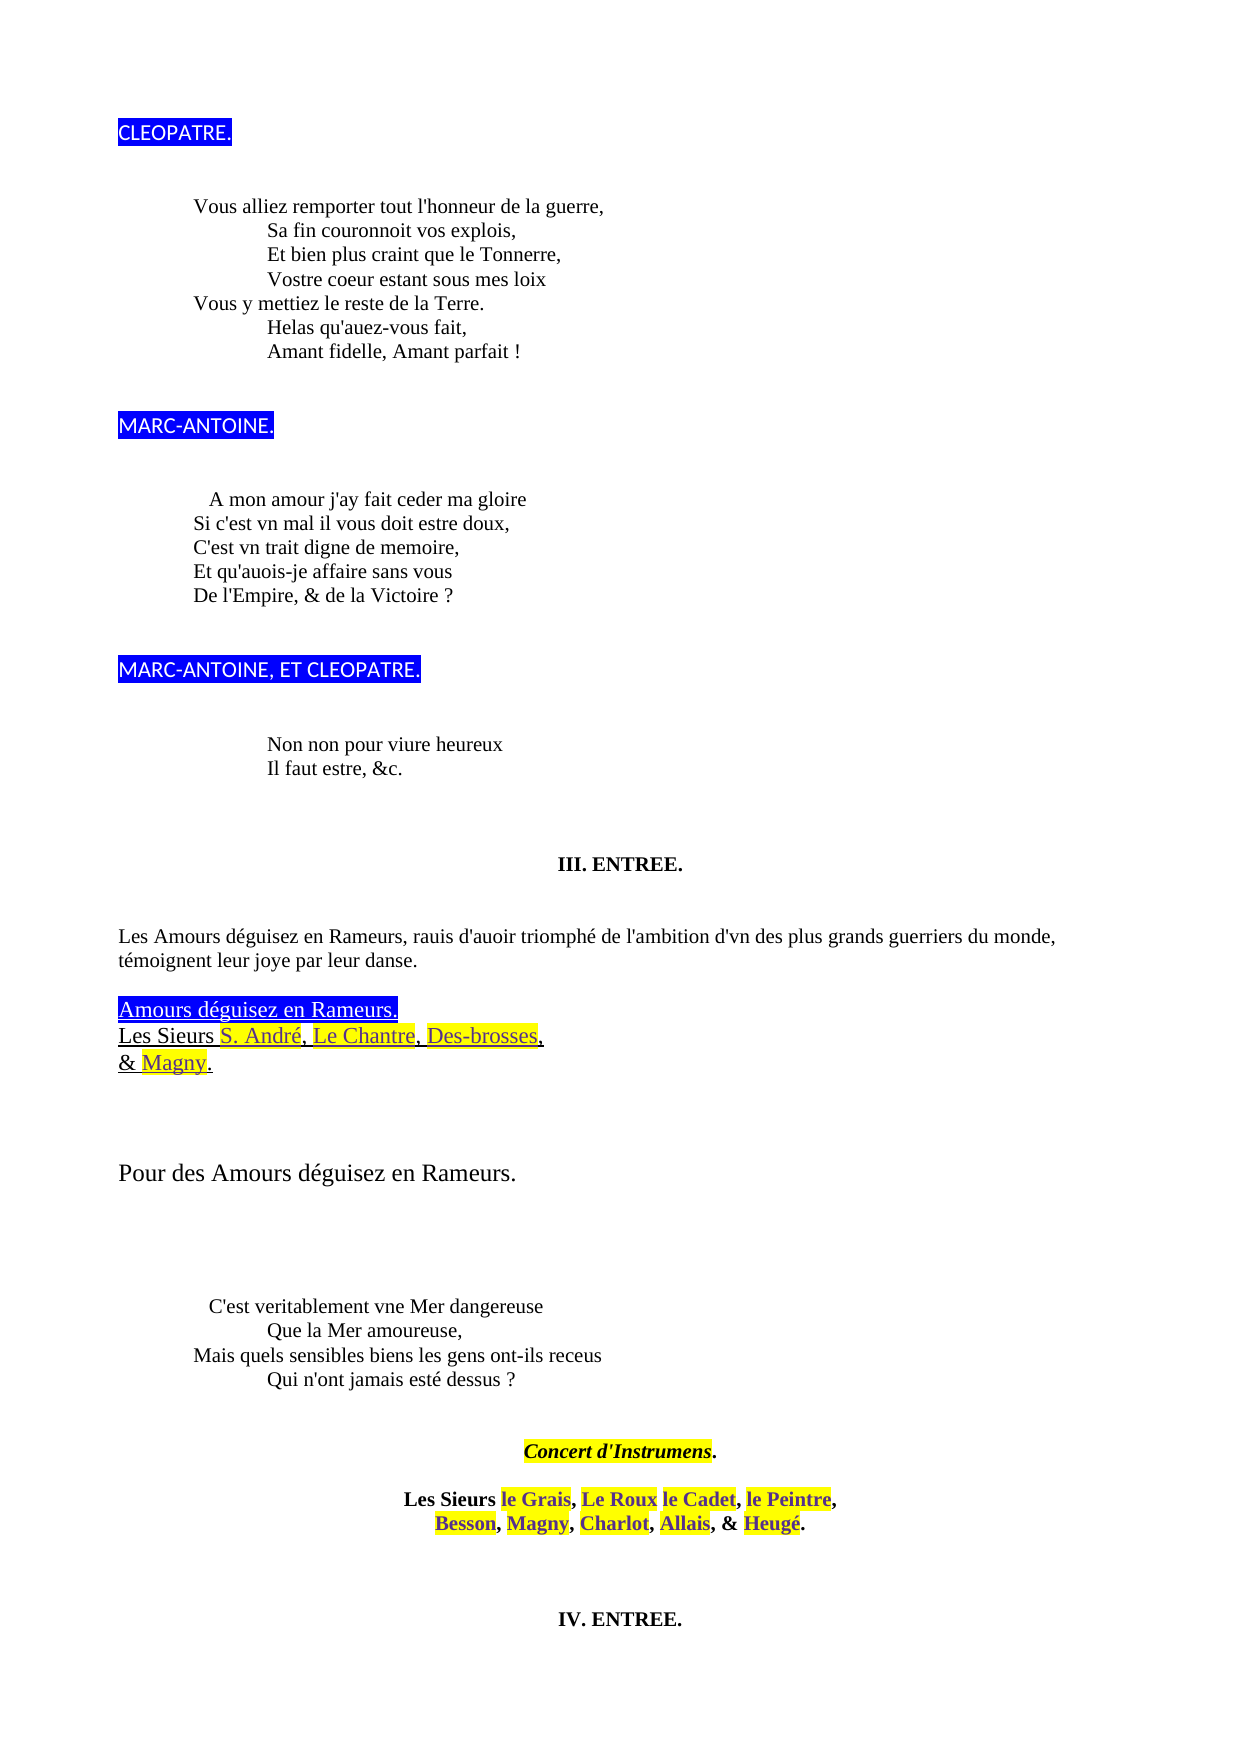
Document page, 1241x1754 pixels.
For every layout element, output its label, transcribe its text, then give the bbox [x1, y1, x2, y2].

text Pour des Amours déguisez en Rameurs. [118, 1158, 1122, 1187]
text Helas qu'auez-vous fait, [193, 314, 1122, 339]
text Mais quels sensibles biens les gens ont-ils receus [193, 1342, 1122, 1367]
subtitle Concert d'Instrumens. [118, 1439, 524, 1463]
text Il faut estre, &c. [193, 756, 1122, 780]
text Vous alliez remporter tout l'honneur de la guerre, [193, 194, 1122, 218]
text CLEOPATRE. [232, 118, 1122, 146]
subtitle IV. ENTREE. [118, 1607, 1122, 1631]
text Et bien plus craint que le Tonnerre, [193, 242, 1122, 266]
subtitle Concert d'Instrumens. [712, 1439, 1122, 1463]
text MARC-ANTOINE, ET CLEOPATRE. [421, 655, 1122, 683]
subtitle Les Sieurs le Grais, Le Roux le Cadet, le Peintre, [831, 1487, 1122, 1511]
subtitle Besson, Magny, Charlot, Allais, & Heugé. [118, 1511, 435, 1535]
text C'est veritablement vne Mer dangereuse [193, 1294, 1122, 1318]
text Vous y mettiez le reste de la Terre. [193, 291, 1122, 314]
text Qui n'ont jamais esté dessus ? [193, 1367, 1122, 1391]
text Que la Mer amoureuse, [193, 1318, 1122, 1342]
subtitle Besson, Magny, Charlot, Allais, & Heugé. [800, 1511, 1122, 1535]
text Amant fidelle, Amant parfait ! [193, 339, 1122, 363]
list Les Sieurs S. André, Le Chantre, Des-brosses, [118, 1023, 220, 1045]
text De l'Empire, & de la Victoire ? [193, 583, 1122, 607]
text MARC-ANTOINE. [274, 411, 1122, 439]
list & Magny. [118, 1049, 142, 1072]
text Si c'est vn mal il vous doit estre doux, [193, 511, 1122, 535]
text Non non pour viure heureux [193, 732, 1122, 756]
subtitle Besson, Magny, Charlot, Allais, & Heugé. [710, 1511, 744, 1535]
subtitle Les Sieurs le Grais, Le Roux le Cadet, le Peintre, [118, 1487, 501, 1511]
text Vostre coeur estant sous mes loix [193, 266, 1122, 291]
subtitle III. ENTREE. [118, 852, 1122, 876]
list & Magny. [207, 1049, 1122, 1075]
list Les Sieurs S. André, Le Chantre, Des-brosses, [538, 1023, 1122, 1049]
text A mon amour j'ay fait ceder ma gloire [193, 487, 1122, 511]
list Amours déguisez en Rameurs. [398, 996, 1122, 1023]
text Et qu'auois-je affaire sans vous [193, 559, 1122, 583]
text Sa fin couronnoit vos explois, [193, 218, 1122, 242]
text C'est vn trait digne de memoire, [193, 535, 1122, 559]
text Les Amours déguisez en Rameurs, rauis d'auoir triomphé de l'ambition d'vn des plus grands guerriers du monde, témoignent leur joye par leur danse. [118, 924, 1122, 972]
